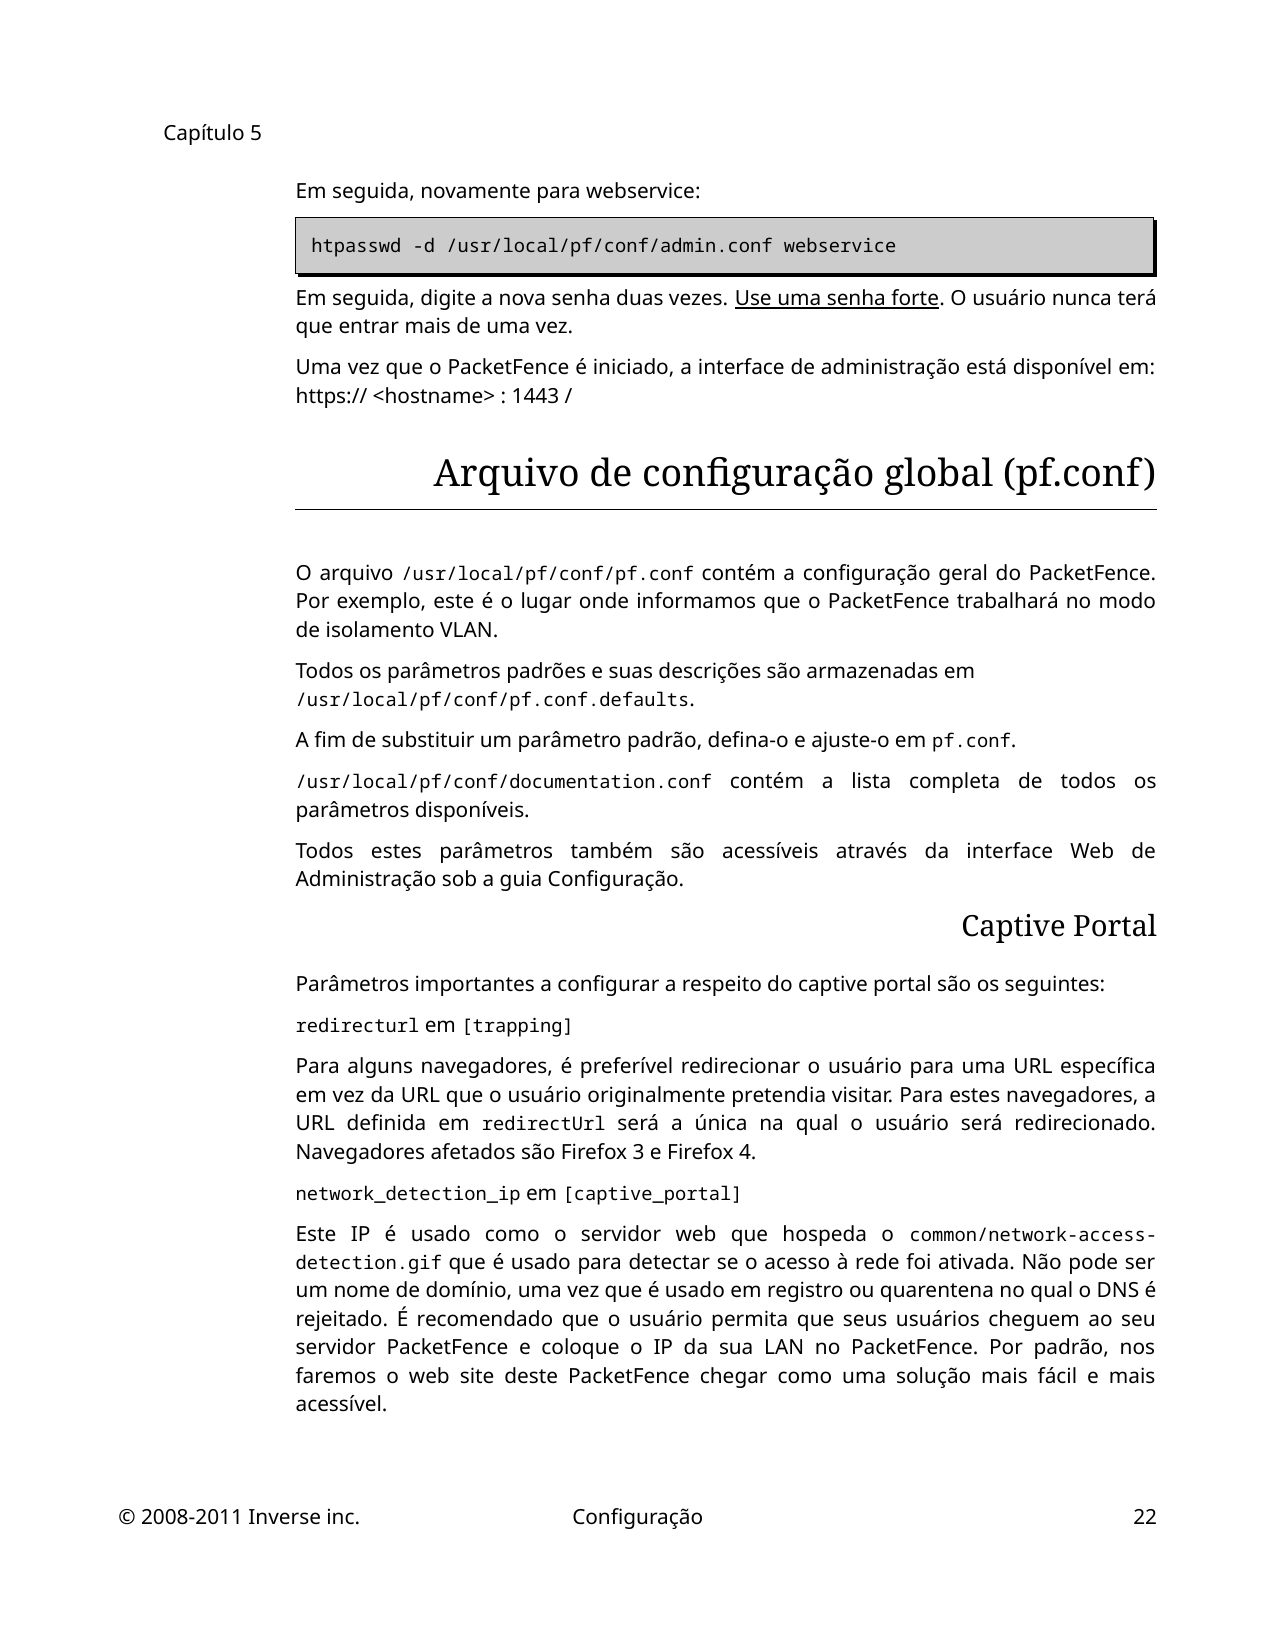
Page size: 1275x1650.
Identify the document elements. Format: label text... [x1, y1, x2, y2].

text Parâmetros importantes a configurar a respeito do captive portal são os seguintes: [295, 969, 1157, 998]
text Em seguida, novamente para webservice: [295, 176, 1157, 204]
text Uma vez que o PacketFence é iniciado, a interface de administração está disponível em: https:// <hostname> : 1443 / [295, 352, 1157, 409]
text /usr/local/pf/conf/documentation.conf contém a lista completa de todos os parâmetros disponíveis. [295, 766, 1157, 823]
subtitle Arquivo de configuração global (pf.conf) [295, 447, 1157, 509]
text Para alguns navegadores, é preferível redirecionar o usuário para uma URL específica em vez da URL que o usuário originalmente pretendia visitar. Para estes navegadores, a URL definida em redirectUrl será a única na qual o usuário será redirecionado. Navegadores afetados são Firefox 3 e Firefox 4. [295, 1051, 1157, 1165]
subtitle Captive Portal [295, 905, 1157, 945]
text Este IP é usado como o servidor web que hospeda o common/network-access-detection.gif que é usado para detectar se o acesso à rede foi ativada. Não pode ser um nome de domínio, uma vez que é usado em registro ou quarentena no qual o DNS é rejeitado. É recomendado que o usuário permita que seus usuários cheguem ao seu servidor PacketFence e coloque o IP da sua LAN no PacketFence. Por padrão, nos faremos o web site deste PacketFence chegar como uma solução mais fácil e mais acessível. [295, 1219, 1157, 1418]
text htpasswd -d /usr/local/pf/conf/admin.conf webservice [296, 218, 1153, 273]
text Todos estes parâmetros também são acessíveis através da interface Web de Administração sob a guia Configuração. [295, 836, 1157, 893]
text Todos os parâmetros padrões e suas descrições são armazenadas em /usr/local/pf/conf/pf.conf.defaults. [295, 656, 1157, 713]
text O arquivo /usr/local/pf/conf/pf.conf contém a configuração geral do PacketFence. Por exemplo, este é o lugar onde informamos que o PacketFence trabalhará no modo de isolamento VLAN. [295, 558, 1157, 643]
text Em seguida, digite a nova senha duas vezes. Use uma senha forte. O usuário nunca terá que entrar mais de uma vez. [295, 283, 1157, 340]
text A fim de substituir um parâmetro padrão, defina-o e ajuste-o em pf.conf. [295, 725, 1157, 754]
text redirecturl em [trapping] [295, 1011, 1157, 1039]
text network_detection_ip em [captive_portal] [295, 1178, 1157, 1206]
